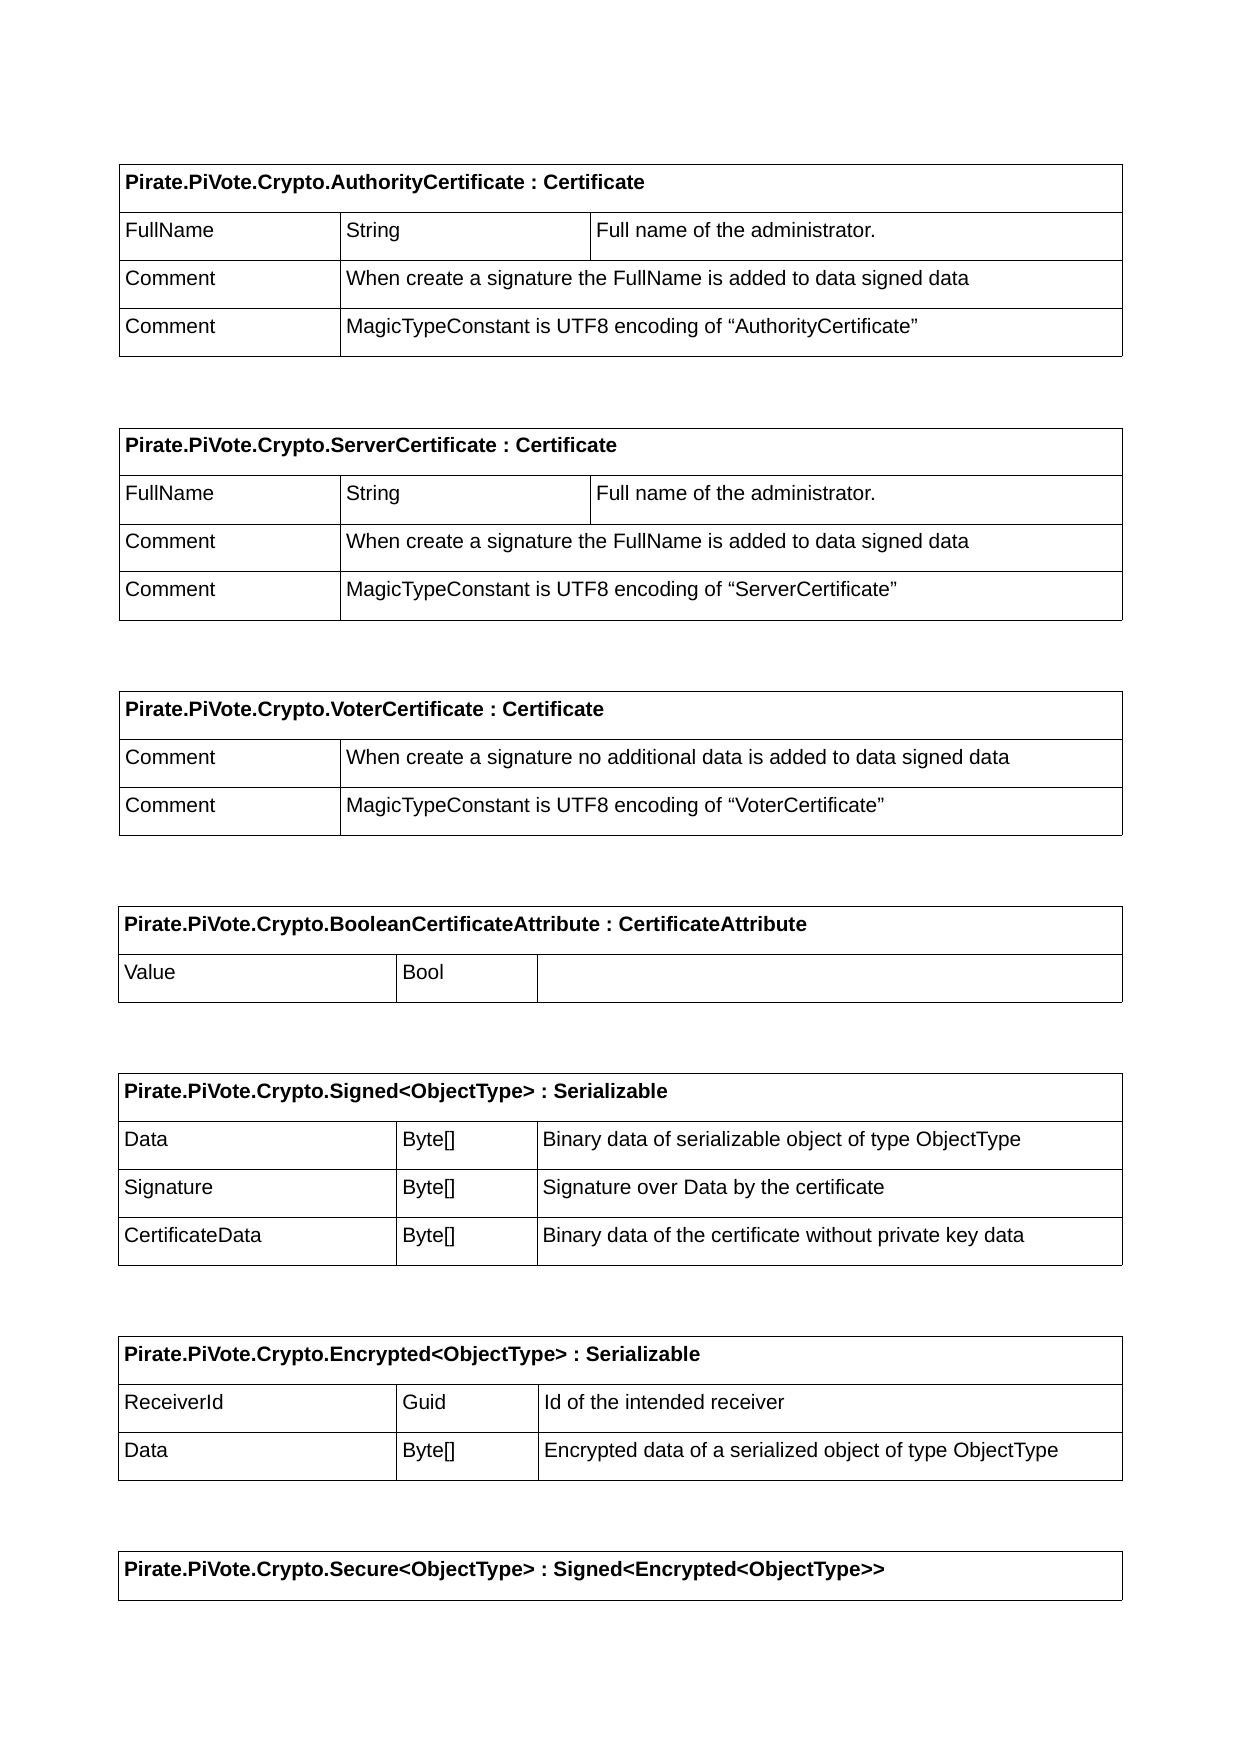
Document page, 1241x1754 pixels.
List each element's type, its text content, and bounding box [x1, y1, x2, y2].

table_cell Value [119, 955, 396, 1002]
table_cell Comment [120, 525, 340, 571]
table_cell MagicTypeConstant is UTF8 encoding of “AuthorityCertificate” [341, 309, 1122, 356]
table_cell Guid [397, 1385, 538, 1432]
table_cell ReceiverId [119, 1385, 396, 1432]
table_header Pirate.PiVote.Crypto.AuthorityCertificate : Certificate [120, 165, 1122, 212]
table_cell CertificateData [119, 1218, 396, 1265]
table_cell Comment [120, 309, 340, 356]
table_cell Signature [119, 1170, 396, 1217]
table_cell Data [119, 1122, 396, 1169]
table_cell Byte[] [397, 1122, 537, 1169]
table_header Pirate.PiVote.Crypto.Signed<ObjectType> : Serializable [119, 1074, 1122, 1121]
table_cell FullName [120, 476, 340, 523]
table_header Pirate.PiVote.Crypto.Secure<ObjectType> : Signed<Encrypted<ObjectType>> [119, 1552, 1122, 1599]
table_cell Full name of the administrator. [591, 476, 1122, 523]
table_header Pirate.PiVote.Crypto.ServerCertificate : Certificate [120, 429, 1122, 475]
table_cell String [341, 476, 590, 523]
table_cell When create a signature the FullName is added to data signed data [341, 261, 1122, 308]
table_cell When create a signature the FullName is added to data signed data [341, 525, 1122, 571]
table_cell Byte[] [397, 1170, 537, 1217]
table_cell When create a signature no additional data is added to data signed data [341, 740, 1122, 787]
table_cell Comment [120, 572, 340, 619]
table_cell Signature over Data by the certificate [538, 1170, 1122, 1217]
table_cell Encrypted data of a serialized object of type ObjectType [539, 1433, 1122, 1480]
table_cell MagicTypeConstant is UTF8 encoding of “VoterCertificate” [341, 788, 1122, 835]
table_cell Binary data of the certificate without private key data [538, 1218, 1122, 1265]
table_cell Byte[] [397, 1433, 538, 1480]
table_cell String [341, 213, 590, 260]
table_cell [538, 955, 1122, 1002]
table_cell Comment [120, 740, 340, 787]
table_cell MagicTypeConstant is UTF8 encoding of “ServerCertificate” [341, 572, 1122, 619]
table_cell Comment [120, 261, 340, 308]
table_cell Binary data of serializable object of type ObjectType [538, 1122, 1122, 1169]
table_cell Byte[] [397, 1218, 537, 1265]
table_cell Full name of the administrator. [591, 213, 1122, 260]
table_cell Id of the intended receiver [539, 1385, 1122, 1432]
table_header Pirate.PiVote.Crypto.BooleanCertificateAttribute : CertificateAttribute [119, 907, 1122, 954]
table_header Pirate.PiVote.Crypto.VoterCertificate : Certificate [120, 692, 1122, 739]
table_header Pirate.PiVote.Crypto.Encrypted<ObjectType> : Serializable [119, 1337, 1122, 1384]
table_cell Data [119, 1433, 396, 1480]
table_cell FullName [120, 213, 340, 260]
table_cell Comment [120, 788, 340, 835]
table_cell Bool [397, 955, 537, 1002]
